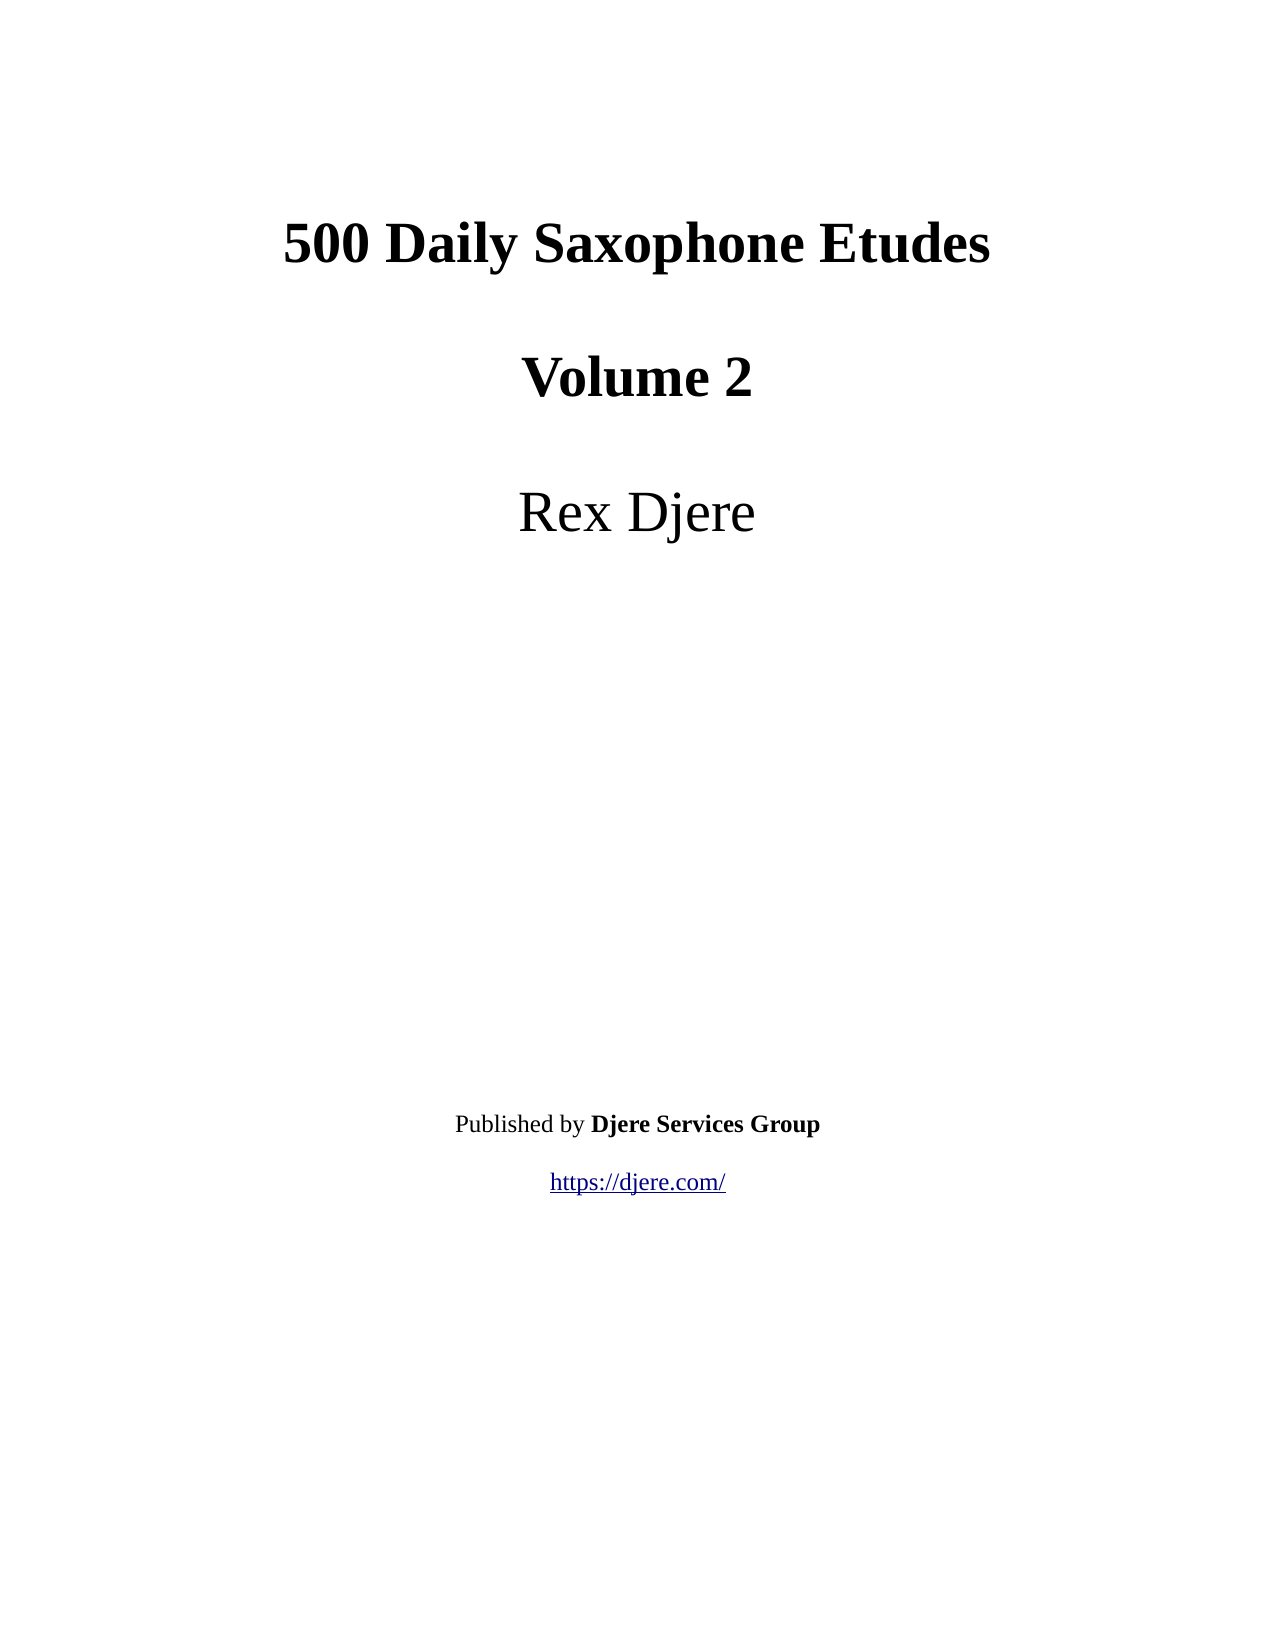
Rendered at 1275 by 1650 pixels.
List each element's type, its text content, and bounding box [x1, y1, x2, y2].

text Rex Djere [150, 477, 1125, 544]
text 500 Daily Saxophone Etudes [150, 208, 1125, 275]
text Volume 2 [150, 342, 1125, 409]
text Published by Djere Services Group [150, 1109, 1125, 1138]
text https://djere.com/ [150, 1167, 1125, 1195]
